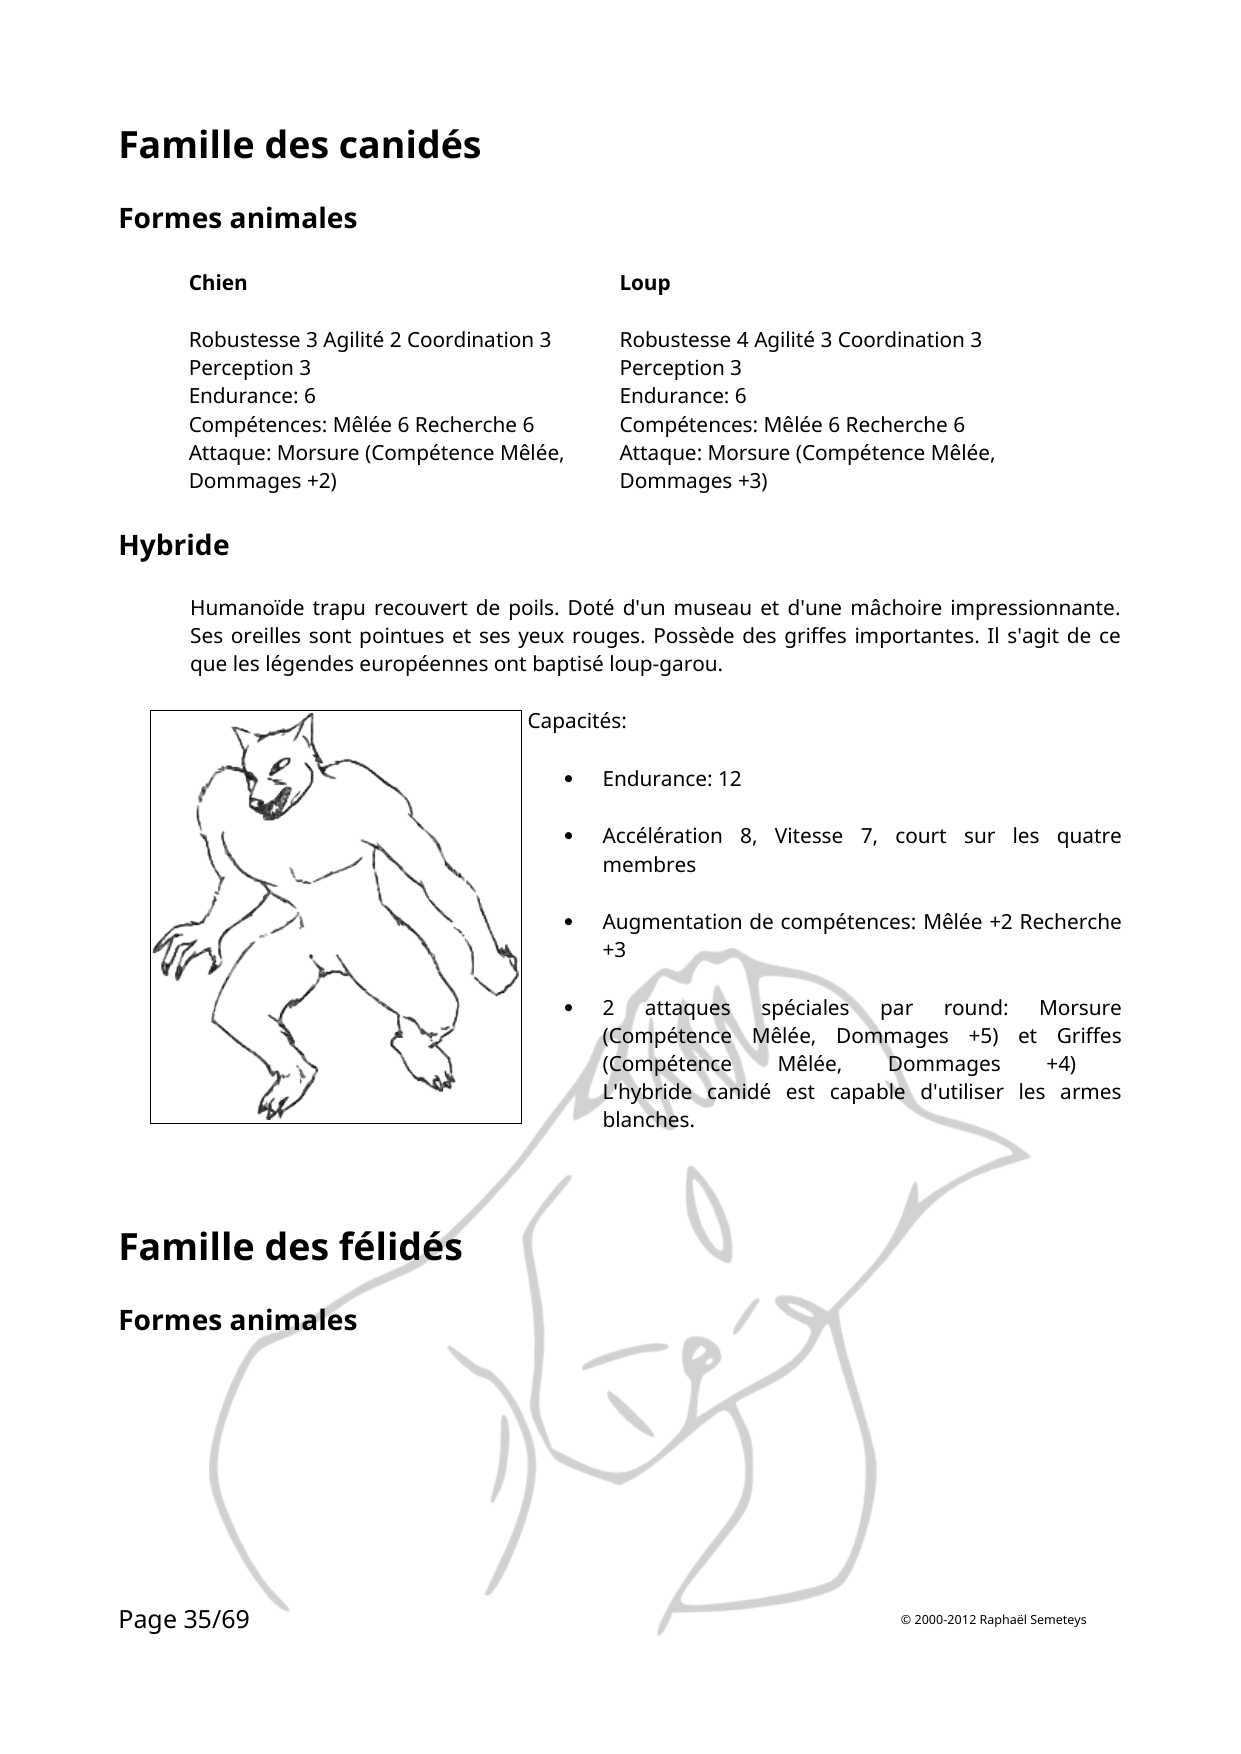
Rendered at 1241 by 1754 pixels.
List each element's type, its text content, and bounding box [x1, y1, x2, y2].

table_header Loup Robustesse 4 Agilité 3 Coordination 3 Perception 3 Endurance: 6 Compétences: Mêlée 6 Recherche 6 Attaque: Morsure (Compétence Mêlée, Dommages +3) [618, 266, 1049, 496]
text Humanoïde trapu recouvert de poils. Doté d'un museau et d'une mâchoire impressionnante. Ses oreilles sont pointues et ses yeux rouges. Possède des griffes importantes. Il s'agit de ce que les légendes européennes ont baptisé loup-garou. [190, 593, 1122, 677]
picture [522, 963, 1021, 993]
subtitle Famille des félidés [118, 1220, 1122, 1271]
picture [220, 1271, 1021, 1301]
picture [220, 1339, 1021, 1636]
picture [220, 1134, 1021, 1220]
list Endurance: 12 [522, 764, 1122, 792]
list Augmentation de compétences: Mêlée +2 Recherche +3 [522, 907, 1122, 963]
subtitle Hybride [118, 525, 1122, 564]
picture [152, 713, 519, 1120]
subtitle Formes animales [118, 1301, 1122, 1339]
list 2 attaques spéciales par round: Morsure (Compétence Mêlée, Dommages +5) et Griffes (Compétence Mêlée, Dommages +4) L'hybride canidé est capable d'utiliser les armes blanches. [156, 993, 1122, 1134]
table_header Chien Robustesse 3 Agilité 2 Coordination 3 Perception 3 Endurance: 6 Compétences: Mêlée 6 Recherche 6 Attaque: Morsure (Compétence Mêlée, Dommages +2) [187, 266, 618, 496]
list Accélération 8, Vitesse 7, court sur les quatre membres [522, 821, 1122, 878]
subtitle Formes animales [118, 198, 1122, 237]
subtitle Famille des canidés [118, 118, 1122, 169]
text Capacités: [118, 707, 1122, 735]
